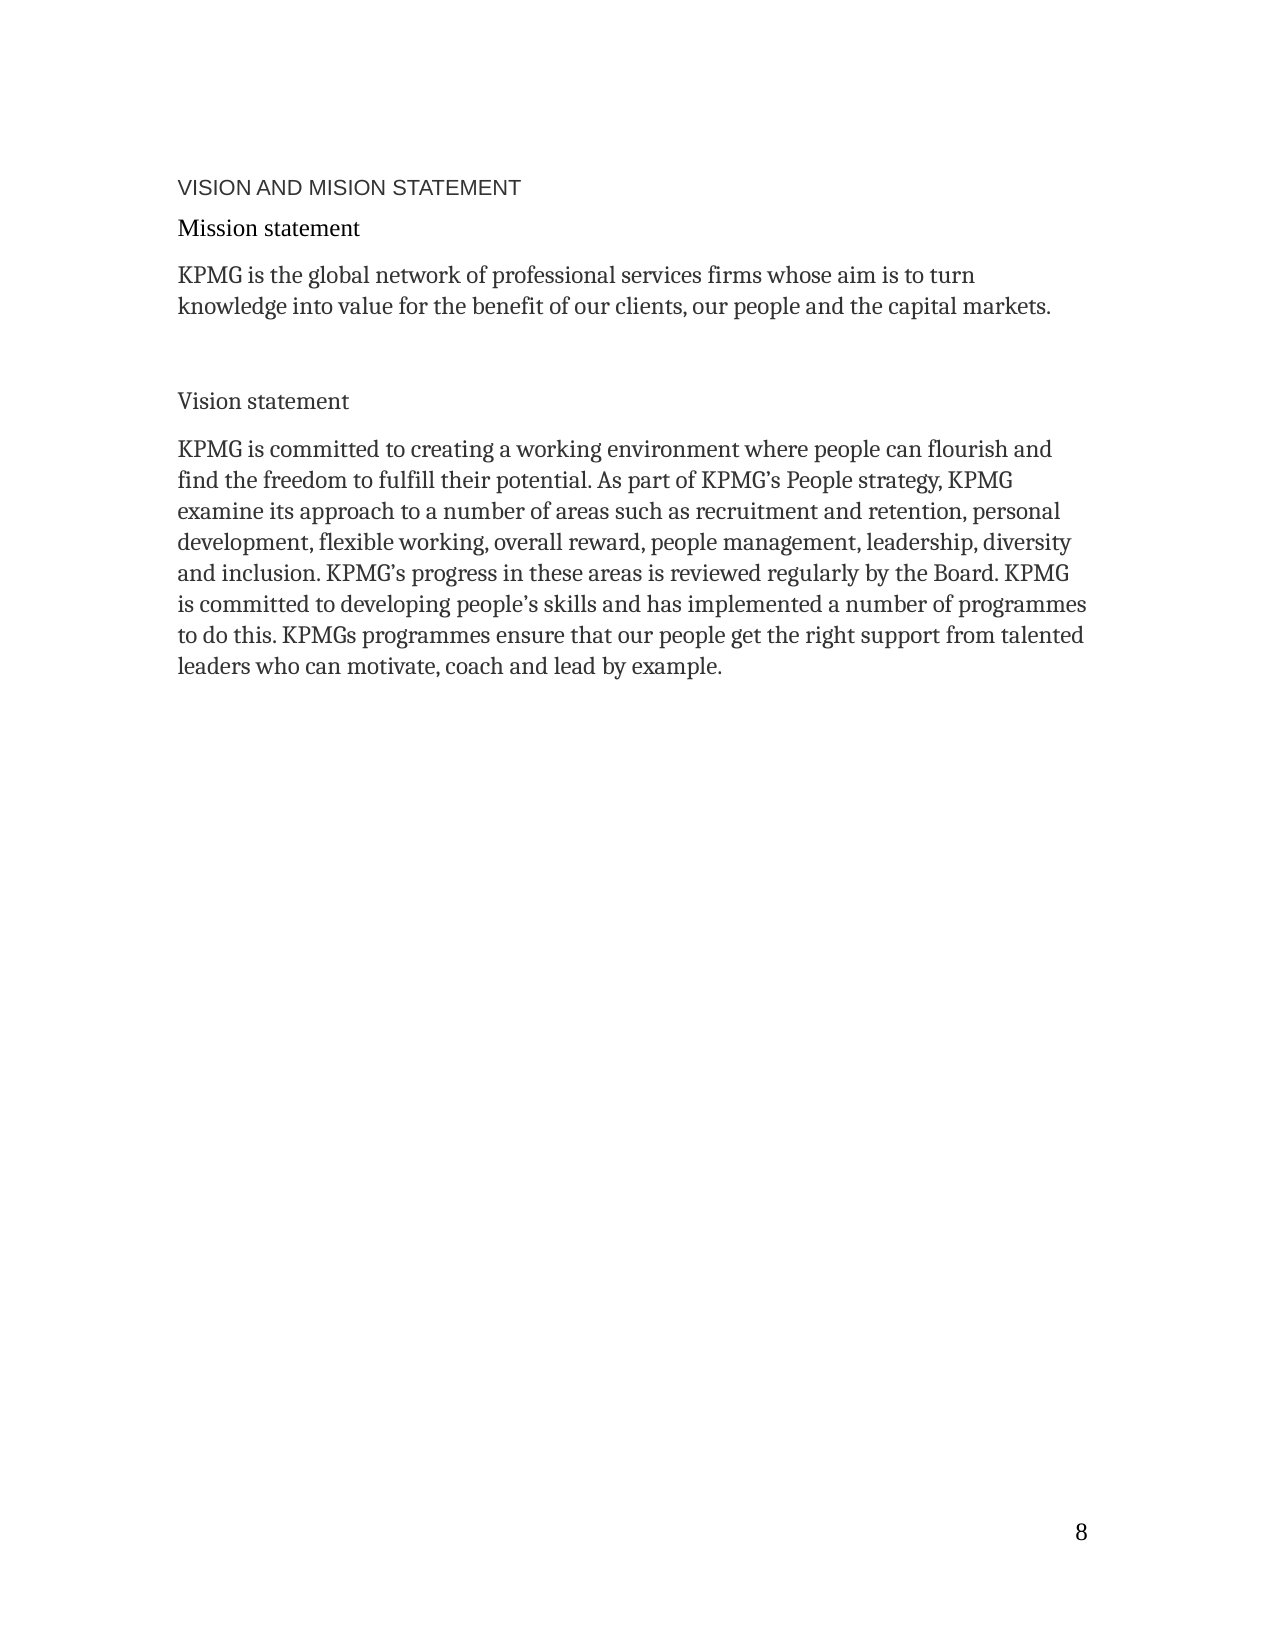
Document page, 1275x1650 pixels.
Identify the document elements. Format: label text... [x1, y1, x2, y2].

text KPMG is committed to creating a working environment where people can flourish and find the freedom to fulfill their potential. As part of KPMG’s People strategy, KPMG examine its approach to a number of areas such as recruitment and retention, personal development, flexible working, overall reward, people management, leadership, diversity and inclusion. KPMG’s progress in these areas is reviewed regularly by the Board. KPMG is committed to developing people’s skills and has implemented a number of programmes to do this. KPMGs programmes ensure that our people get the right support from talented leaders who can motivate, coach and lead by example. [177, 435, 1087, 681]
text Vision statement [177, 387, 1087, 416]
subtitle VISION AND MISION STATEMENT [177, 175, 1087, 200]
text Mission statement [177, 213, 1087, 242]
text KPMG is the global network of professional services firms whose aim is to turn knowledge into value for the benefit of our clients, our people and the capital markets. [177, 261, 1087, 320]
